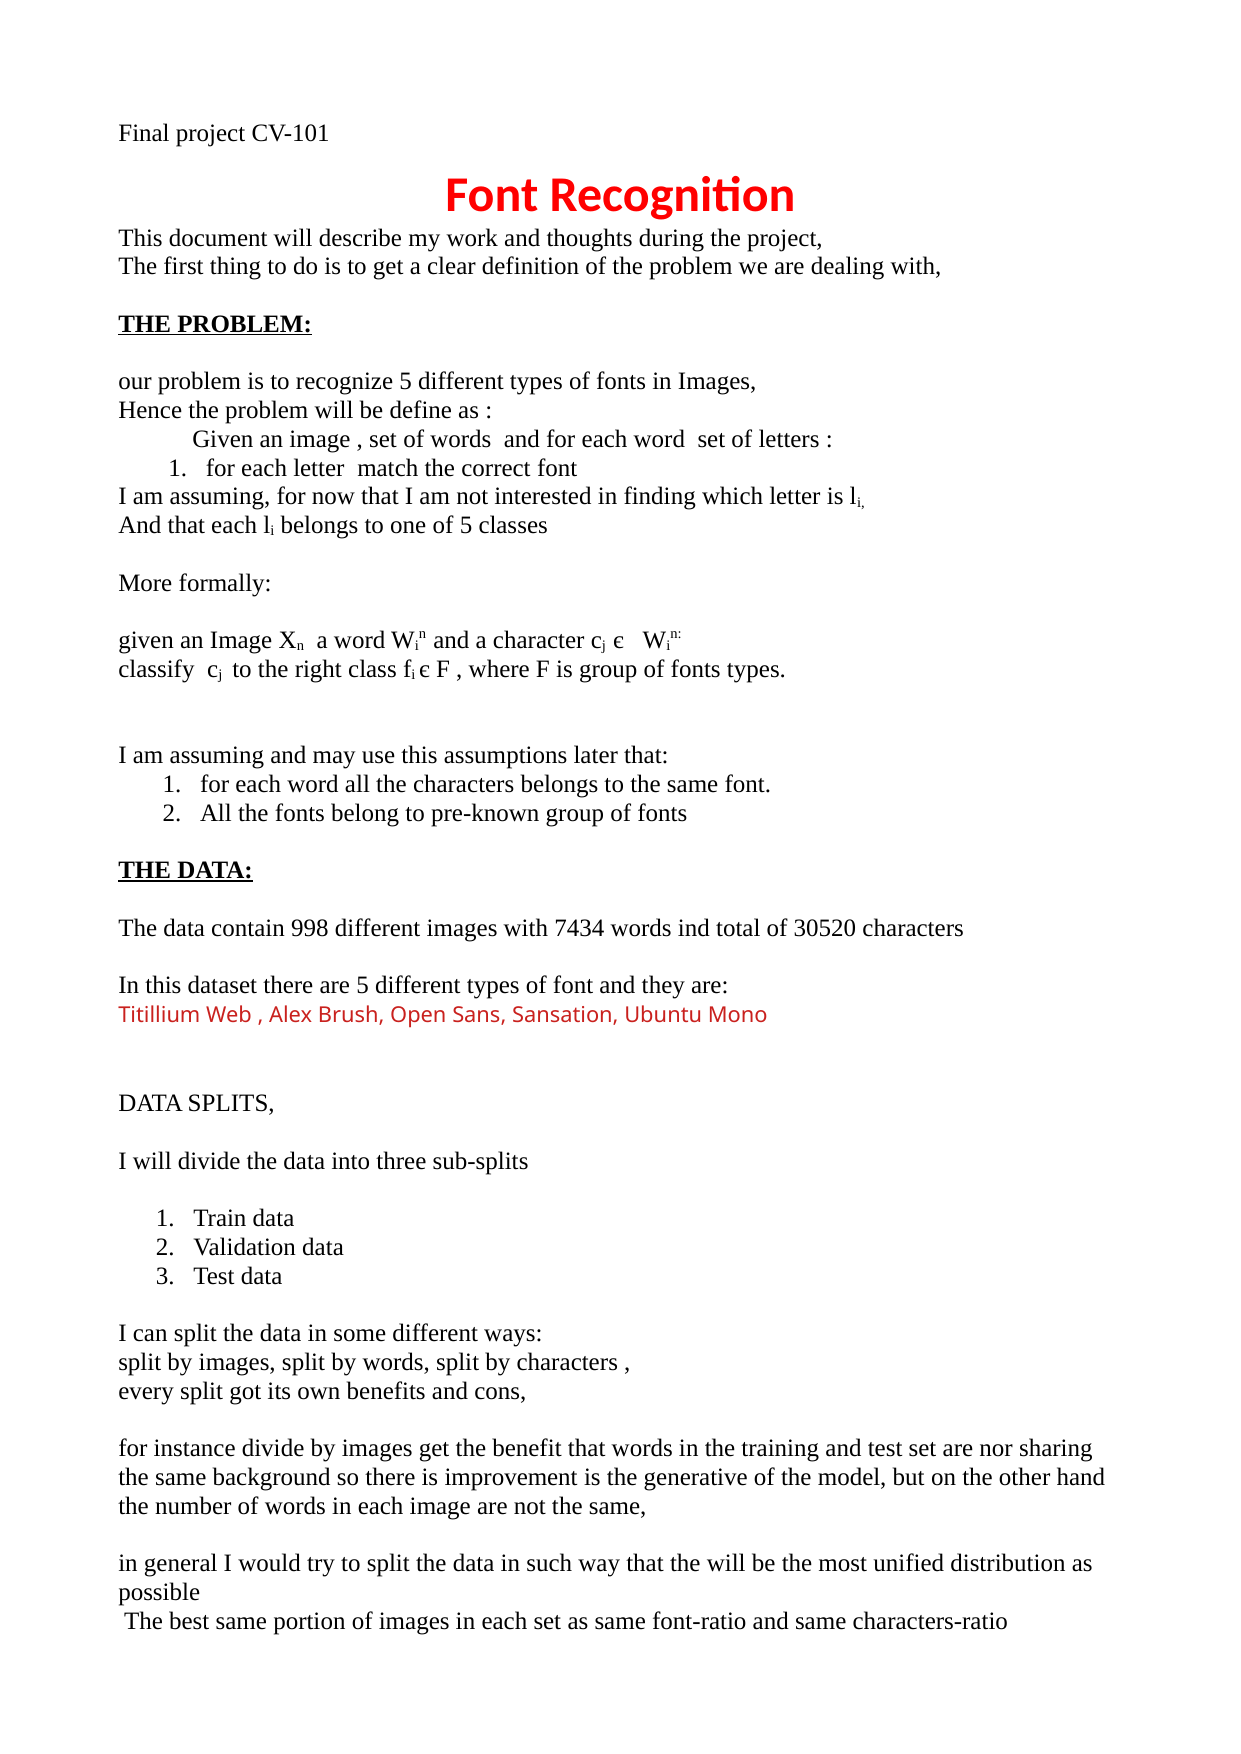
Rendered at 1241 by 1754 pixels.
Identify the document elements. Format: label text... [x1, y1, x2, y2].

list Test data [156, 1261, 1122, 1289]
text DATA SPLITS, [118, 1088, 1122, 1117]
title Font Recognition [118, 168, 1122, 223]
text every split got its own benefits and cons, [118, 1376, 1122, 1404]
list Train data [156, 1203, 1122, 1232]
list All the fonts belong to pre-known group of fonts [162, 798, 1122, 826]
text More formally: [118, 568, 1122, 596]
text In this dataset there are 5 different types of font and they are: [118, 970, 1122, 999]
text in general I would try to split the data in such way that the will be the most unified distribution as possible [118, 1548, 1122, 1606]
text I can split the data in some different ways: [118, 1318, 1122, 1347]
text I am assuming and may use this assumptions later that: [118, 740, 1122, 769]
text The data contain 998 different images with 7434 words ind total of 30520 characters [118, 913, 1122, 941]
text split by images, split by words, split by characters , [118, 1347, 1122, 1376]
text The first thing to do is to get a clear definition of the problem we are dealing with, [118, 251, 1122, 280]
text This document will describe my work and thoughts during the project, [118, 223, 1122, 251]
text Hence the problem will be define as : [118, 395, 1122, 424]
text Titillium Web , Alex Brush, Open Sans, Sansation, Ubuntu Mono [118, 999, 1122, 1029]
text Given an image , set of words and for each word set of letters : [118, 424, 1122, 453]
text I will divide the data into three sub-splits [118, 1146, 1122, 1174]
text And that each li belongs to one of 5 classes [118, 510, 1122, 539]
text The best same portion of images in each set as same font-ratio and same characters-ratio [118, 1606, 1122, 1634]
text THE DATA: [118, 855, 1122, 884]
text given an Image Xn a word Win and a character cj є Win: [118, 625, 1122, 654]
text our problem is to recognize 5 different types of fonts in Images, [118, 366, 1122, 395]
text classify cj to the right class fi є F , where F is group of fonts types. [118, 654, 1122, 683]
list Validation data [156, 1232, 1122, 1261]
list for each letter match the correct font [168, 453, 1122, 481]
text THE PROBLEM: [118, 309, 1122, 338]
list for each word all the characters belongs to the same font. [162, 769, 1122, 798]
text Final project CV-101 [118, 118, 1122, 147]
text for instance divide by images get the benefit that words in the training and test set are nor sharing the same background so there is improvement is the generative of the model, but on the other hand the number of words in each image are not the same, [118, 1433, 1122, 1519]
text I am assuming, for now that I am not interested in finding which letter is li, [118, 481, 1122, 510]
